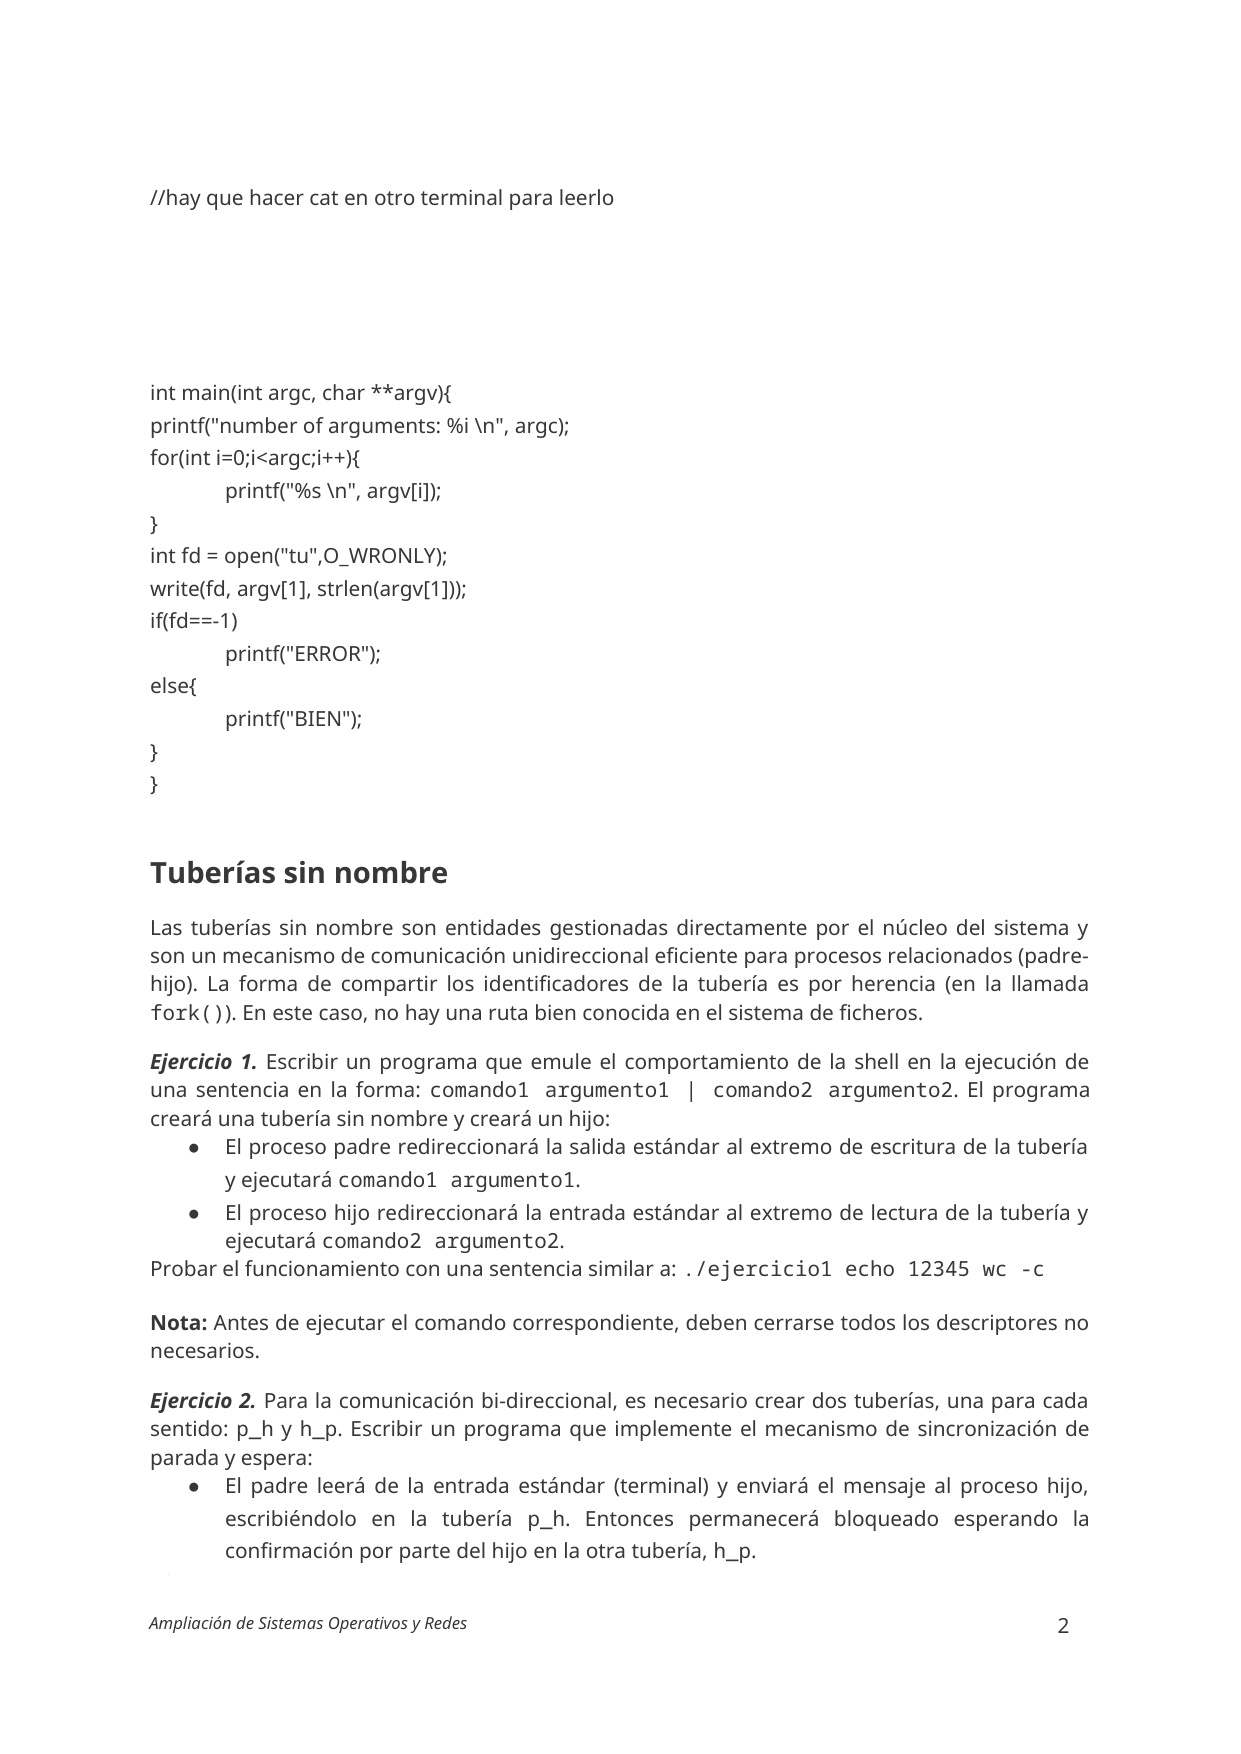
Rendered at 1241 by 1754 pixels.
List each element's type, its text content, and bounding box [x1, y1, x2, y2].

text Nota: Antes de ejecutar el comando correspondiente, deben cerrarse todos los descriptores no necesarios. [150, 1308, 1090, 1365]
text printf("%s \n", argv[i]); [150, 476, 1090, 504]
text printf("BIEN"); [150, 704, 1090, 733]
text Probar el funcionamiento con una sentencia similar a: ./ejercicio1 echo 12345 wc -c [150, 1254, 1090, 1283]
text printf("number of arguments: %i \n", argc); [150, 411, 1090, 439]
text Las tuberías sin nombre son entidades gestionadas directamente por el núcleo del sistema y son un mecanismo de comunicación unidireccional eficiente para procesos relacionados (padre-hijo). La forma de compartir los identificadores de la tubería es por herencia (en la llamada fork()). En este caso, no hay una ruta bien conocida en el sistema de ficheros. [150, 913, 1090, 1026]
text } [150, 737, 1090, 765]
text int main(int argc, char **argv){ [150, 378, 1090, 407]
list El proceso padre redireccionará la salida estándar al extremo de escritura de la tubería y ejecutará comando1 argumento1. [187, 1132, 1090, 1193]
text int fd = open("tu",O_WRONLY); [150, 541, 1090, 570]
text Ejercicio 1. Escribir un programa que emule el comportamiento de la shell en la ejecución de una sentencia en la forma: comando1 argumento1 | comando2 argumento2. El programa creará una tubería sin nombre y creará un hijo: [150, 1047, 1090, 1132]
text Ejercicio 2. Para la comunicación bi-direccional, es necesario crear dos tuberías, una para cada sentido: p_h y h_p. Escribir un programa que implemente el mecanismo de sincronización de parada y espera: [150, 1386, 1090, 1471]
text write(fd, argv[1], strlen(argv[1])); [150, 574, 1090, 602]
text } [150, 509, 1090, 537]
text //hay que hacer cat en otro terminal para leerlo [150, 183, 1090, 211]
text } [150, 769, 1090, 798]
text for(int i=0;i<argc;i++){ [150, 443, 1090, 472]
subtitle Tuberías sin nombre [150, 852, 1090, 892]
list El padre leerá de la entrada estándar (terminal) y enviará el mensaje al proceso hijo, escribiéndolo en la tubería p_h. Entonces permanecerá bloqueado esperando la confirmación por parte del hijo en la otra tubería, h_p. [187, 1471, 1090, 1565]
list El proceso hijo redireccionará la entrada estándar al extremo de lectura de la tubería y ejecutará comando2 argumento2. [187, 1198, 1090, 1254]
text else{ [150, 672, 1090, 700]
text if(fd==-1) [150, 606, 1090, 635]
text printf("ERROR"); [150, 639, 1090, 667]
